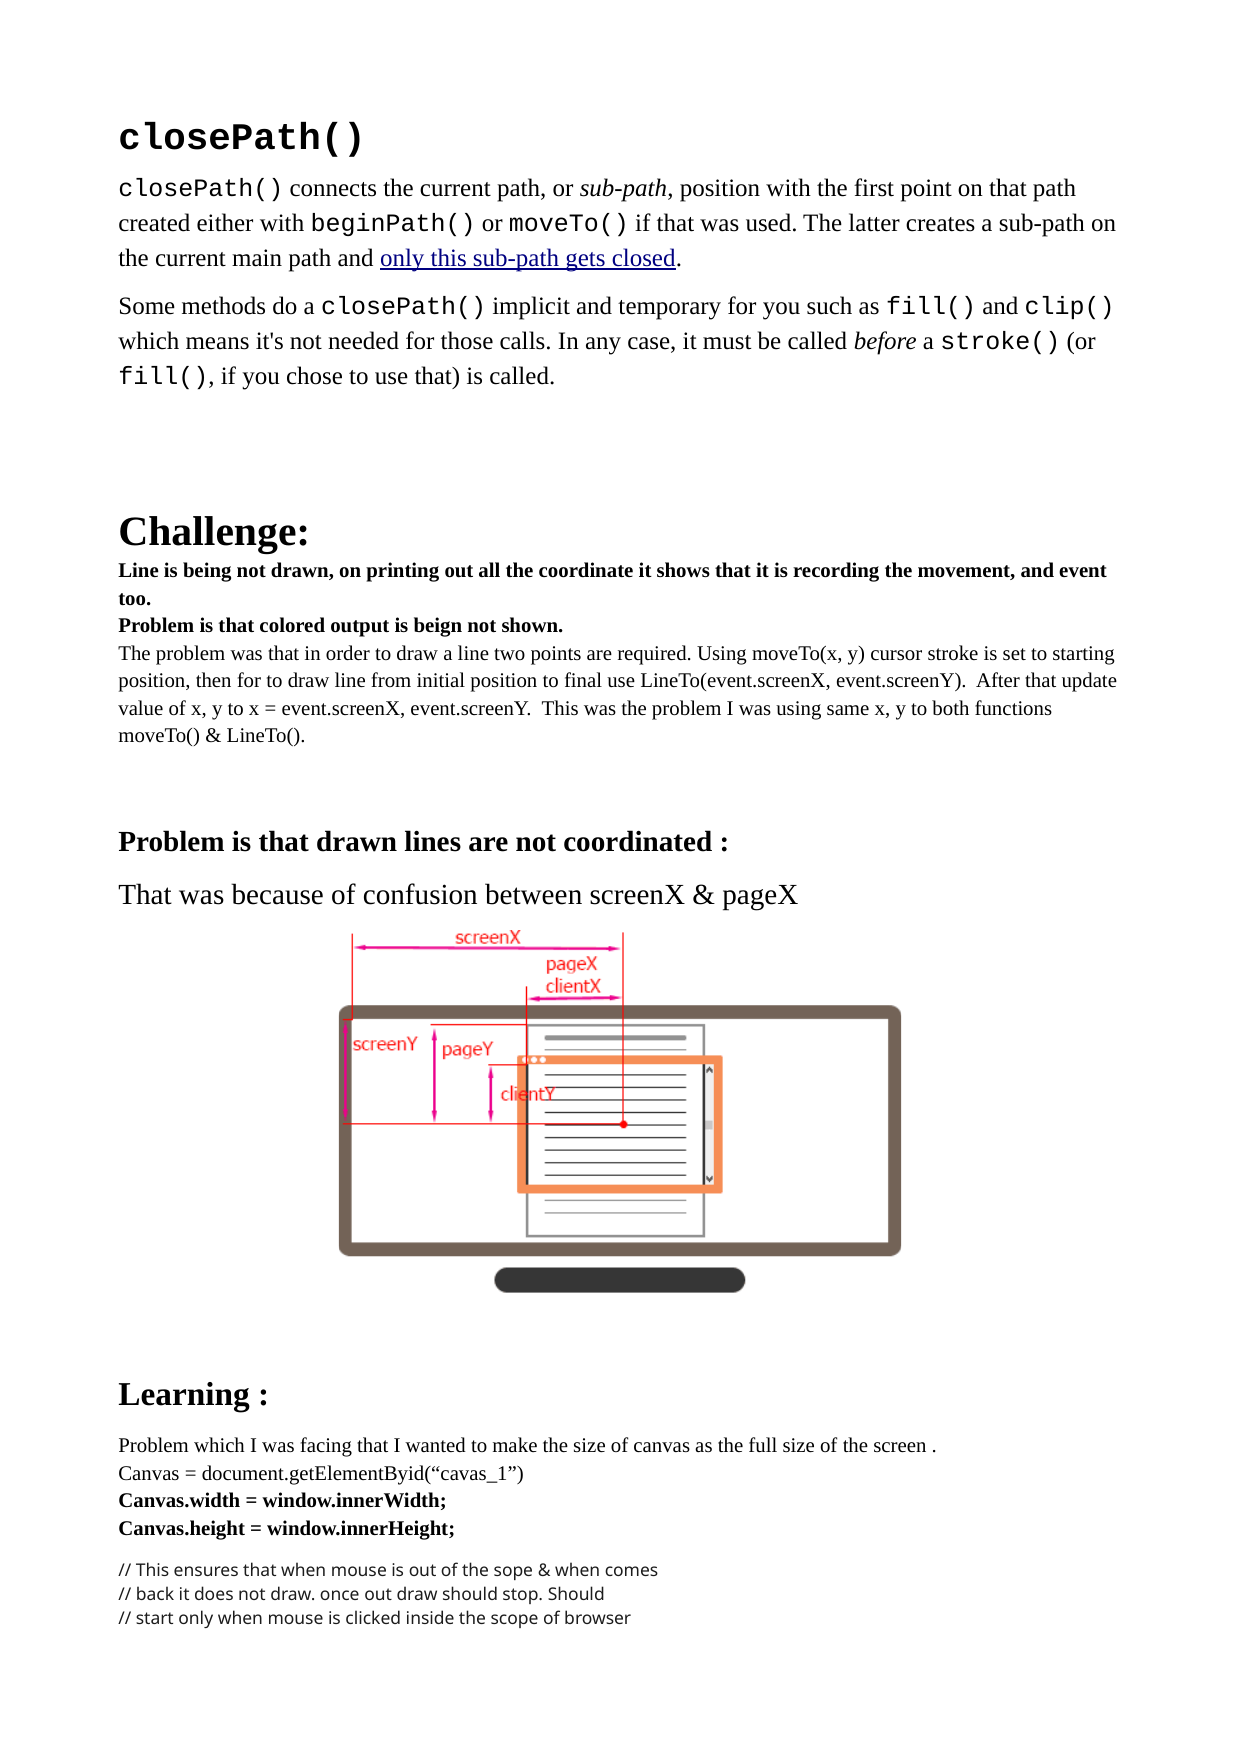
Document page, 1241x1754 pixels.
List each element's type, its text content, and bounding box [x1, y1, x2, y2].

text Problem is that drawn lines are not coordinated : [118, 824, 1122, 858]
text Learning : [118, 1374, 1122, 1412]
text Some methods do a closePath() implicit and temporary for you such as fill() and clip() which means it's not needed for those calls. In any case, it must be called before a stroke() (or fill(), if you chose to use that) is called. [118, 291, 1122, 392]
text Challenge: Line is being not drawn, on printing out all the coordinate it shows that it is recording the movement, and event too. Problem is that colored output is beign not shown. The problem was that in order to draw a line two points are required. Using moveTo(x, y) cursor stroke is set to starting position, then for to draw line from initial position to final use LineTo(event.screenX, event.screenY). After that update value of x, y to x = event.screenX, event.screenY. This was the problem I was using same x, y to both functions moveTo() & LineTo(). [118, 506, 1122, 803]
text // back it does not draw. once out draw should stop. Should [118, 1582, 1122, 1606]
text // This ensures that when mouse is out of the sope & when comes [118, 1558, 1122, 1582]
text closePath() connects the current path, or sub-path, position with the first point on that path created either with beginPath() or moveTo() if that was used. The latter creates a sub-path on the current main path and only this sub-path gets closed. [118, 173, 1122, 272]
text That was because of confusion between screenX & pageX [118, 877, 1122, 911]
subtitle closePath() [118, 118, 1122, 161]
text Problem which I was facing that I wanted to make the size of canvas as the full size of the screen . Canvas = document.getElementByid(“cavas_1”) Canvas.width = window.innerWidth; Canvas.height = window.innerHeight; [118, 1433, 1122, 1540]
picture [338, 930, 902, 1294]
text // start only when mouse is clicked inside the scope of browser [118, 1606, 1122, 1629]
